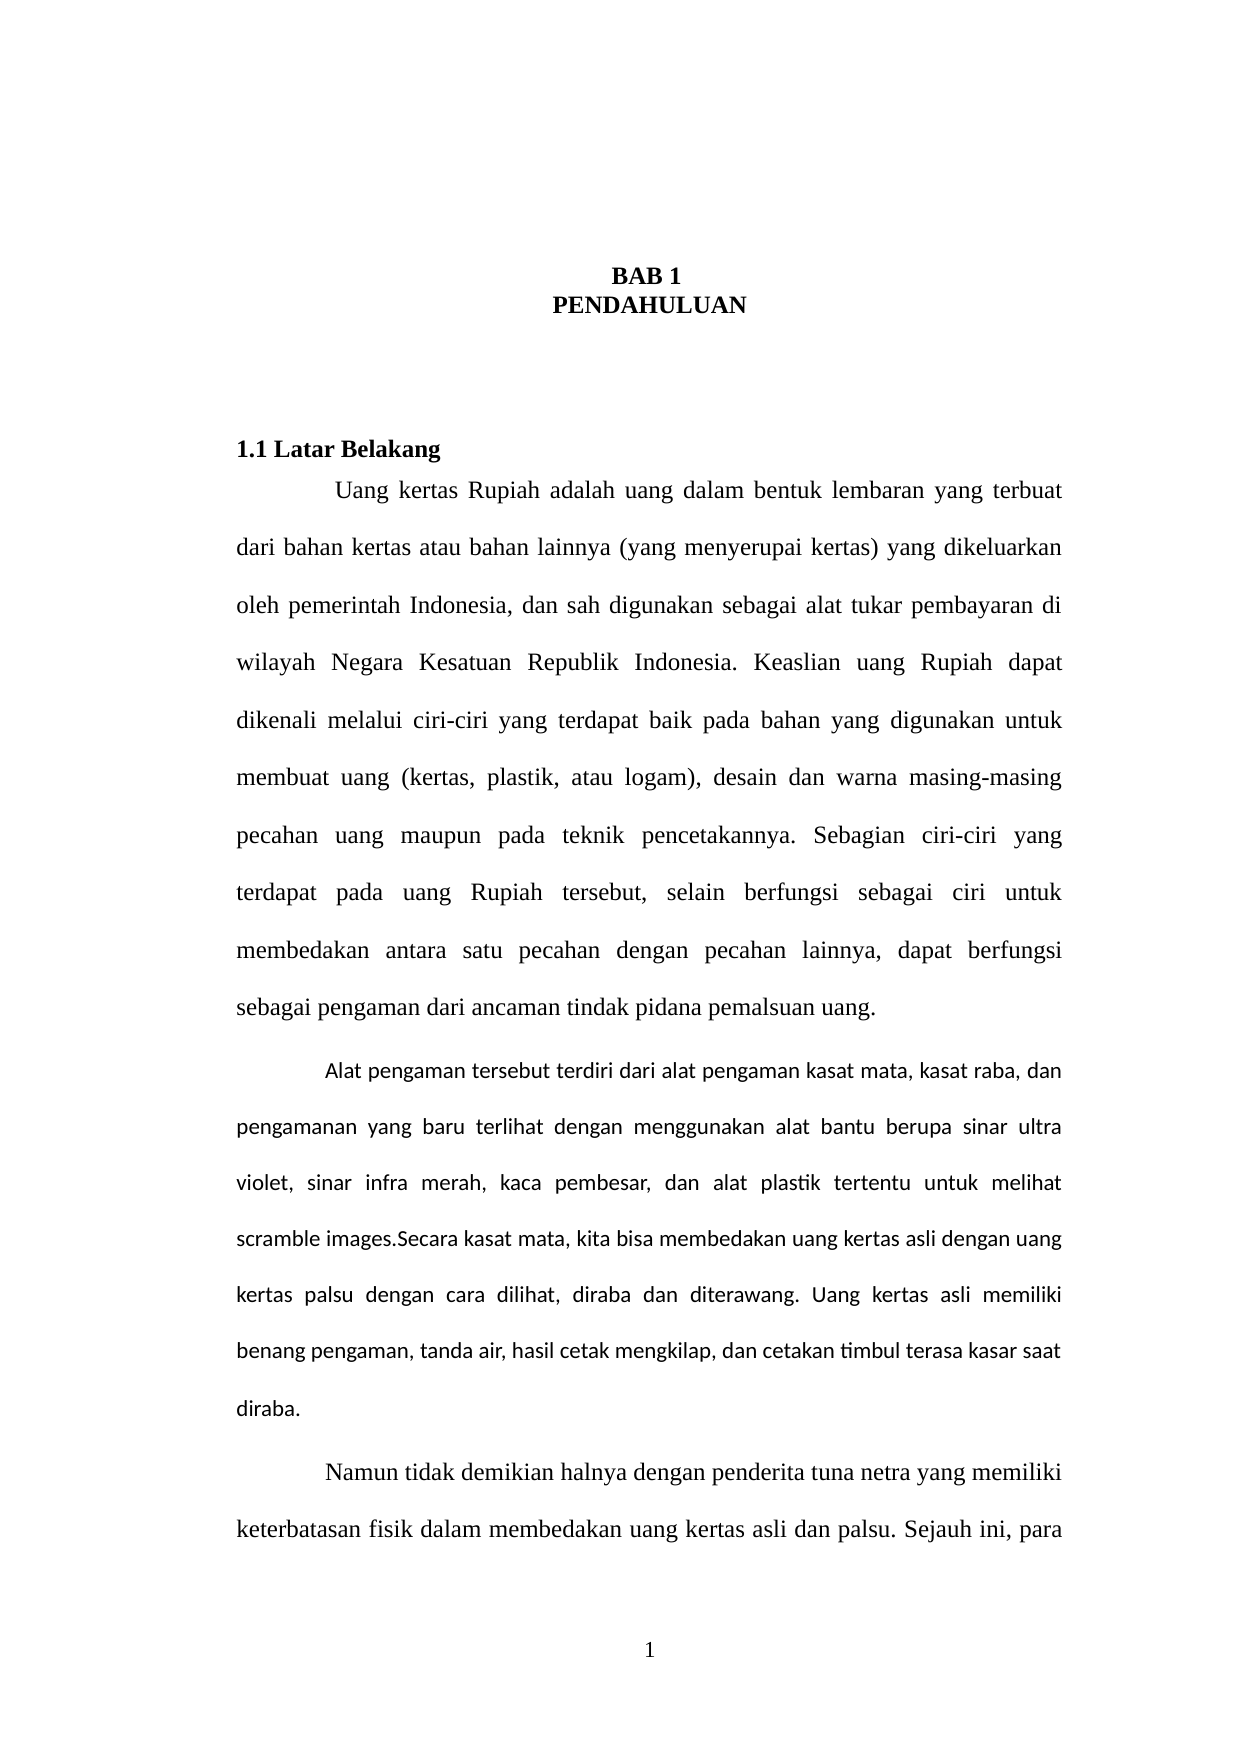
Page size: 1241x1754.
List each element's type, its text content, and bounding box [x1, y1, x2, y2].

text Uang kertas Rupiah adalah uang dalam bentuk lembaran yang terbuat dari bahan kertas atau bahan lainnya (yang menyerupai kertas) yang dikeluarkan oleh pemerintah Indonesia, dan sah digunakan sebagai alat tukar pembayaran di wilayah Negara Kesatuan Republik Indonesia. Keaslian uang Rupiah dapat dikenali melalui ciri-ciri yang terdapat baik pada bahan yang digunakan untuk membuat uang (kertas, plastik, atau logam), desain dan warna masing-masing pecahan uang maupun pada teknik pencetakannya. Sebagian ciri-ciri yang terdapat pada uang Rupiah tersebut, selain berfungsi sebagai ciri untuk membedakan antara satu pecahan dengan pecahan lainnya, dapat berfungsi sebagai pengaman dari ancaman tindak pidana pemalsuan uang. [236, 475, 1063, 1021]
subtitle PENDAHULUAN [236, 261, 1063, 318]
subtitle Latar Belakang [236, 434, 1063, 463]
text Namun tidak demikian halnya dengan penderita tuna netra yang memiliki keterbatasan fisik dalam membedakan uang kertas asli dan palsu. Sejauh ini, para [236, 1457, 1063, 1543]
text Alat pengaman tersebut terdiri dari alat pengaman kasat mata, kasat raba, dan pengamanan yang baru terlihat dengan menggunakan alat bantu berupa sinar ultra violet, sinar infra merah, kaca pembesar, dan alat plastik tertentu untuk melihat scramble images.Secara kasat mata, kita bisa membedakan uang kertas asli dengan uang kertas palsu dengan cara dilihat, diraba dan diterawang. Uang kertas asli memiliki benang pengaman, tanda air, hasil cetak mengkilap, dan cetakan timbul terasa kasar saat diraba. [236, 1056, 1063, 1422]
